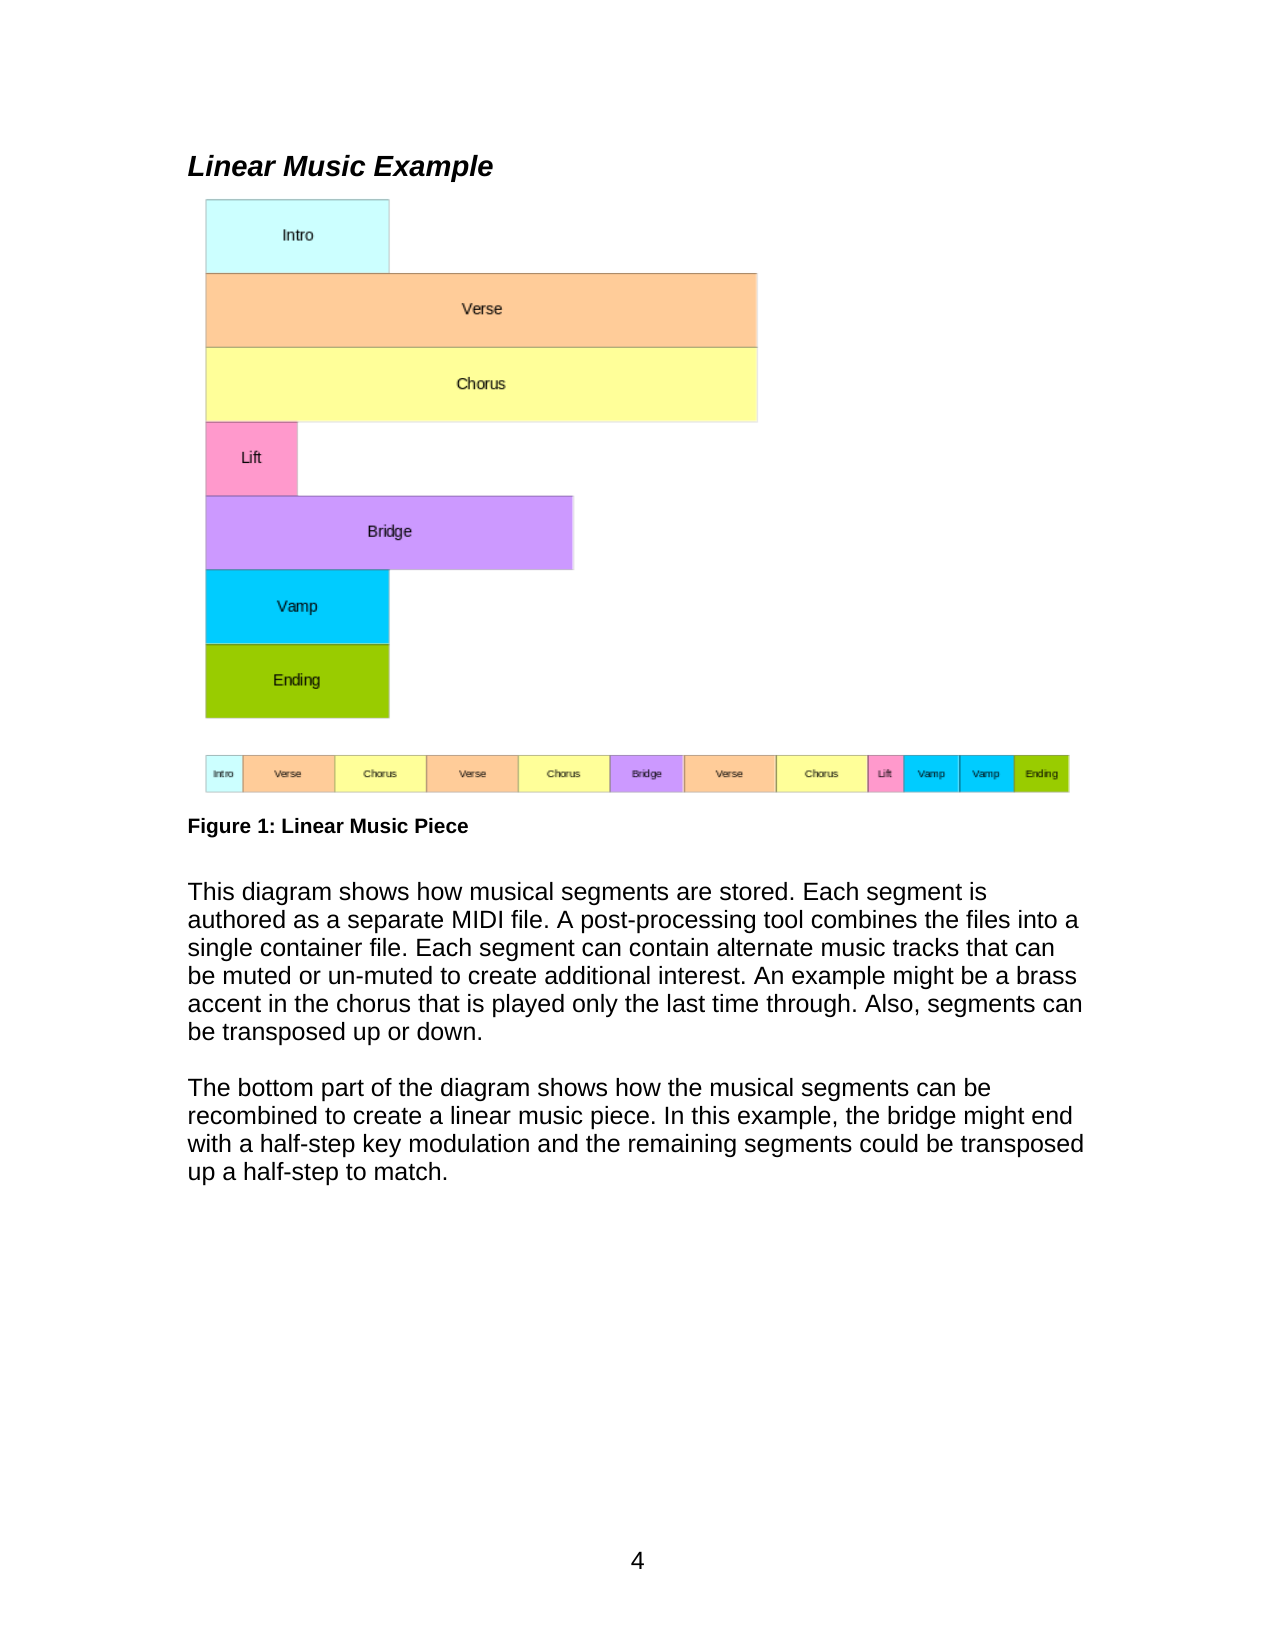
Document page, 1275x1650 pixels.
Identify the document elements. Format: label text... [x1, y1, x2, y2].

subtitle Linear Music Example [187, 150, 1087, 183]
text This diagram shows how musical segments are stored. Each segment is authored as a separate MIDI file. A post-processing tool combines the files into a single container file. Each segment can contain alternate music tracks that can be muted or un-muted to create additional interest. An example might be a brass accent in the chorus that is played only the last time through. Also, segments can be transposed up or down. [187, 878, 1087, 1046]
text The bottom part of the diagram shows how the musical segments can be recombined to create a linear music piece. In this example, the bridge might end with a half-step key modulation and the remaining segments could be transposed up a half-step to match. [187, 1074, 1087, 1185]
text Figure 1: Linear Music Piece [187, 814, 1087, 838]
